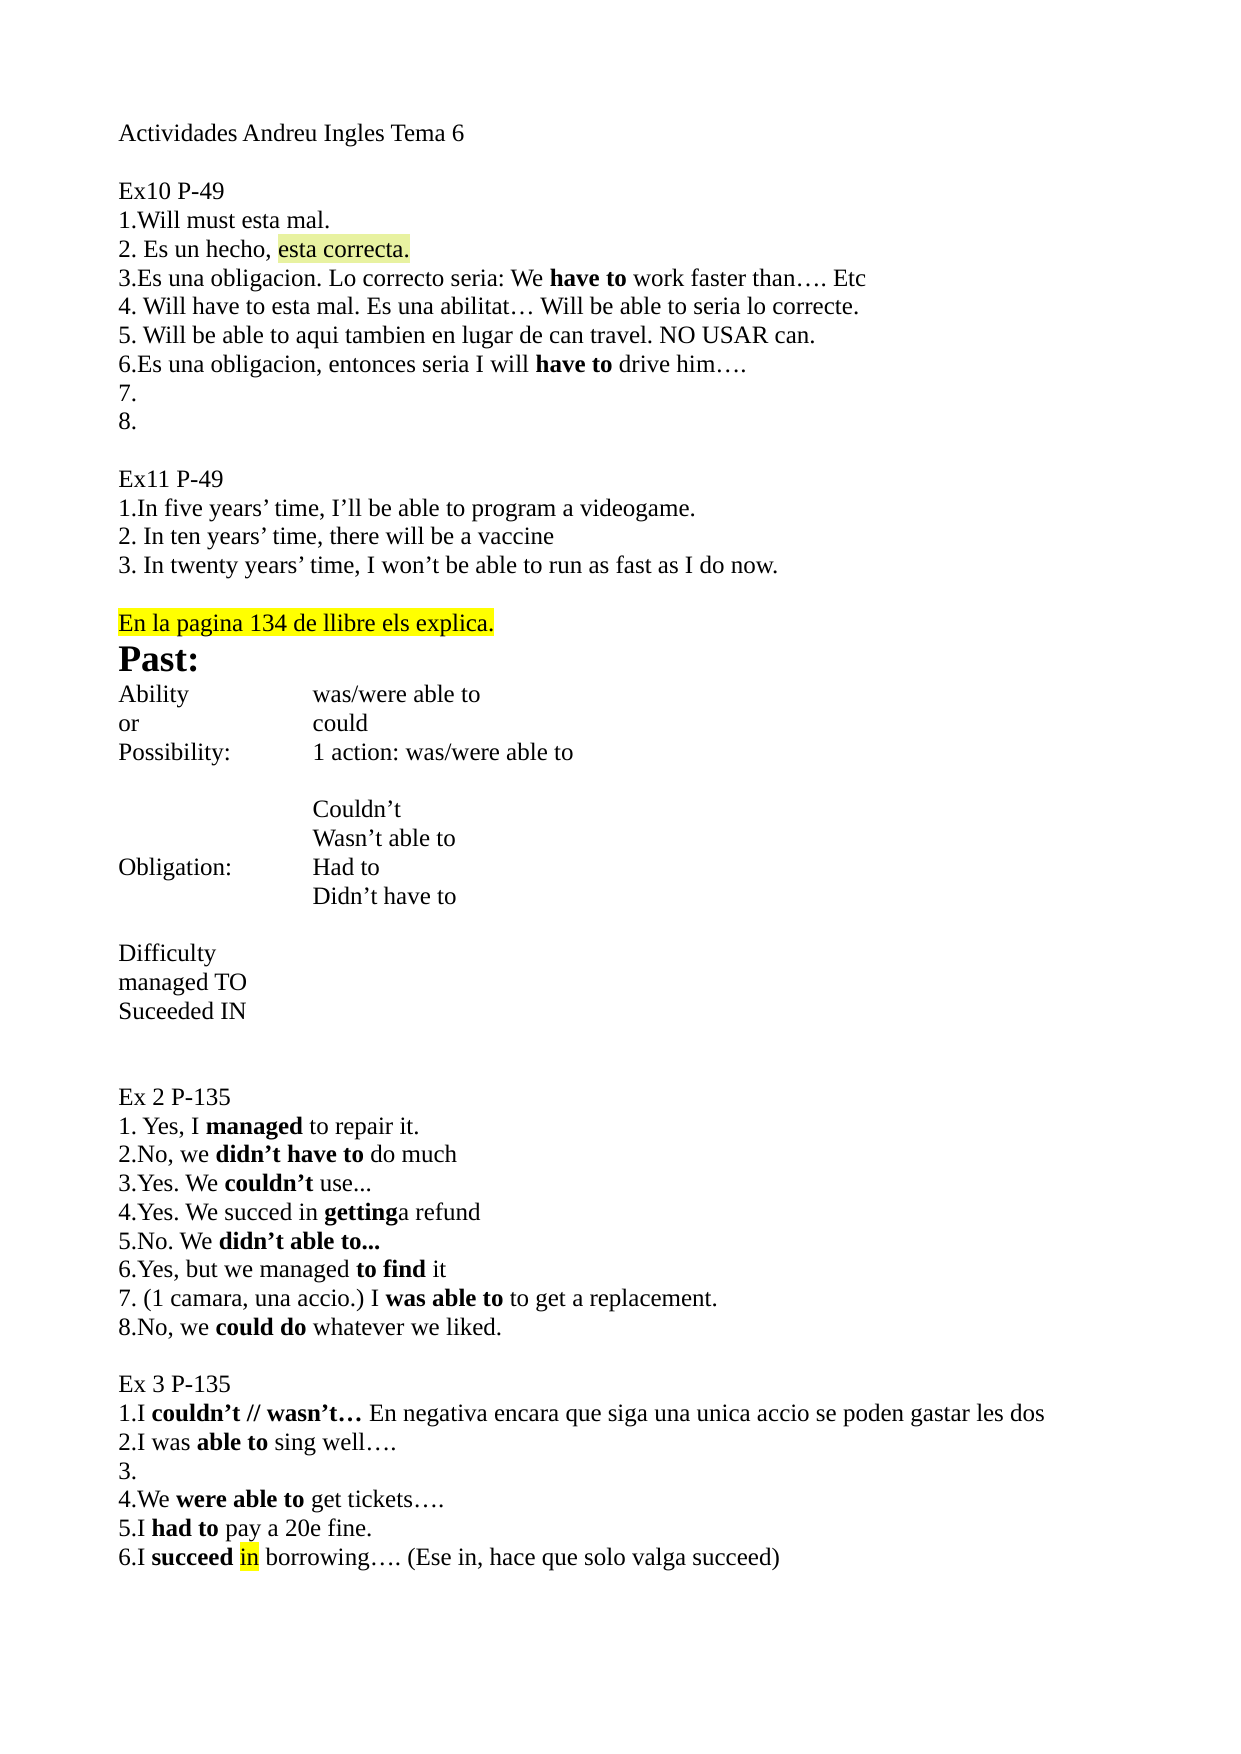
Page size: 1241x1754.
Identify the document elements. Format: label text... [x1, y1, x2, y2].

text 4.We were able to get tickets…. [118, 1484, 1122, 1513]
text 6.Es una obligacion, entonces seria I will have to drive him…. [118, 349, 1122, 378]
text 2. Es un hecho, esta correcta. [118, 234, 1122, 263]
table_header Ability or Possibility: [118, 680, 312, 852]
text 6.I succeed in borrowing…. (Ese in, hace que solo valga succeed) [118, 1542, 1122, 1571]
text Difficulty [118, 938, 1122, 967]
text 2.No, we didn’t have to do much [118, 1139, 1122, 1168]
table_cell Had to Didn’t have to [313, 852, 1122, 909]
text En la pagina 134 de llibre els explica. [118, 608, 1122, 636]
text managed TO [118, 967, 1122, 996]
text 4. Will have to esta mal. Es una abilitat… Will be able to seria lo correcte. [118, 291, 1122, 320]
text 2.I was able to sing well…. [118, 1427, 1122, 1456]
text 5. Will be able to aqui tambien en lugar de can travel. NO USAR can. [118, 320, 1122, 349]
text 3.Es una obligacion. Lo correcto seria: We have to work faster than…. Etc [118, 263, 1122, 291]
text Suceeded IN [118, 996, 1122, 1024]
text 7. [118, 378, 1122, 406]
text Ex 2 P-135 [118, 1082, 1122, 1111]
text 8. [118, 406, 1122, 435]
text Ex10 P-49 [118, 176, 1122, 205]
text 1.Will must esta mal. [118, 205, 1122, 234]
text 3. [118, 1456, 1122, 1484]
table_header was/were able to could 1 action: was/were able to Couldn’t Wasn’t able to [313, 680, 1122, 852]
text Ex 3 P-135 [118, 1369, 1122, 1398]
table_cell Obligation: [118, 852, 312, 909]
text 8.No, we could do whatever we liked. [118, 1312, 1122, 1341]
text 3.Yes. We couldn’t use... [118, 1168, 1122, 1197]
text Past: [118, 636, 1122, 679]
text 5.No. We didn’t able to... [118, 1226, 1122, 1254]
text 1.I couldn’t // wasn’t… En negativa encara que siga una unica accio se poden gastar les dos [118, 1398, 1122, 1427]
text 7. (1 camara, una accio.) I was able to to get a replacement. [118, 1283, 1122, 1312]
text 3. In twenty years’ time, I won’t be able to run as fast as I do now. [118, 550, 1122, 579]
text 5.I had to pay a 20e fine. [118, 1513, 1122, 1542]
text 4.Yes. We succed in gettinga refund [118, 1197, 1122, 1226]
text 1.In five years’ time, I’ll be able to program a videogame. [118, 493, 1122, 521]
text Ex11 P-49 [118, 464, 1122, 493]
text 1. Yes, I managed to repair it. [118, 1111, 1122, 1139]
text 2. In ten years’ time, there will be a vaccine [118, 521, 1122, 550]
text 6.Yes, but we managed to find it [118, 1254, 1122, 1283]
